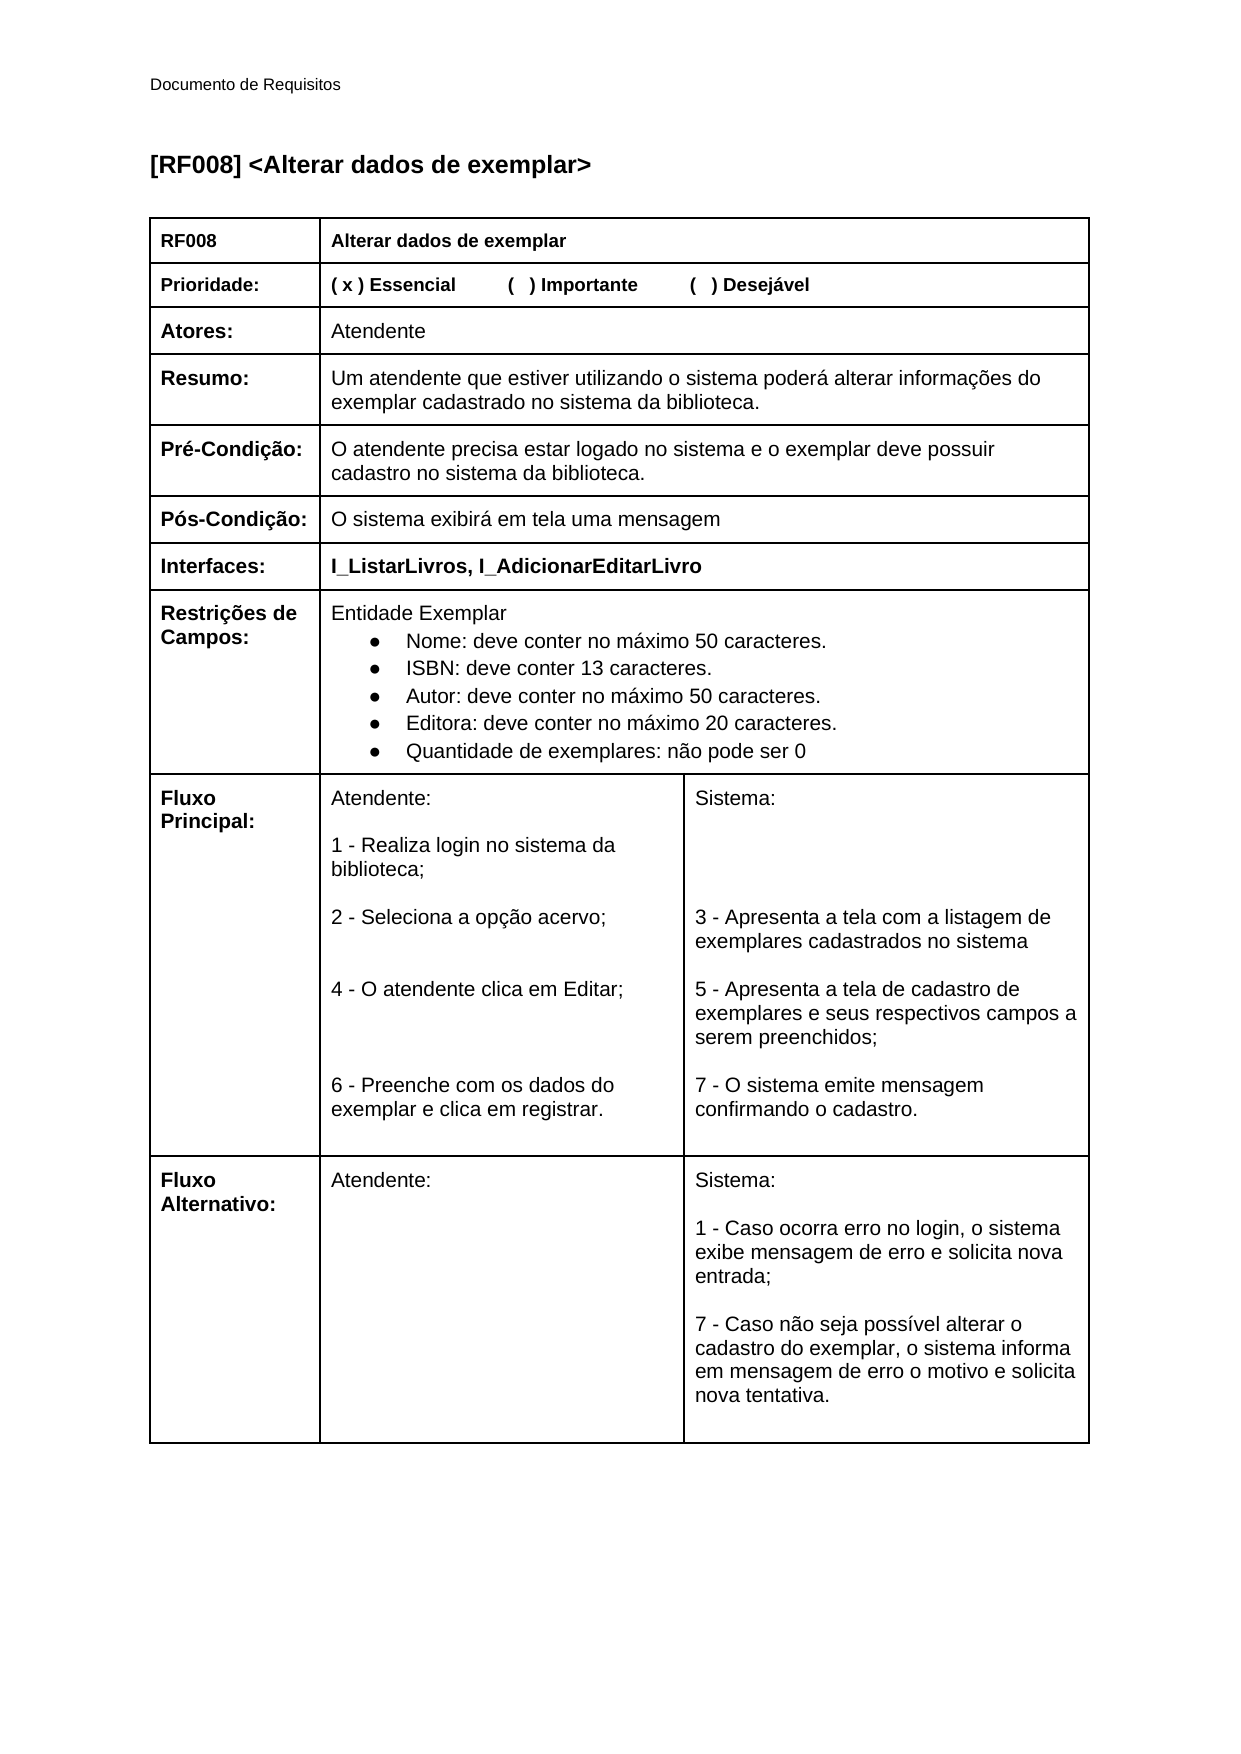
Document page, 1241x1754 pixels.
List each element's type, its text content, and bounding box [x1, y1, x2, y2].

table_cell Um atendente que estiver utilizando o sistema poderá alterar informações do exemplar cadastrado no sistema da biblioteca. [321, 355, 1088, 424]
table_cell Fluxo Alternativo: [151, 1157, 319, 1442]
table_cell Sistema: 3 - Apresenta a tela com a listagem de exemplares cadastrados no sistema 5 - Apresenta a tela de cadastro de exemplares e seus respectivos campos a serem preenchidos; 7 - O sistema emite mensagem confirmando o cadastro. [685, 775, 1088, 1155]
table_cell Prioridade: [151, 264, 319, 306]
table_header Alterar dados de exemplar [321, 219, 1088, 262]
table_cell Atores: [151, 308, 319, 353]
table_cell Pré-Condição: [151, 426, 319, 495]
table_cell Pós-Condição: [151, 497, 319, 542]
table_cell Atendente [321, 308, 1088, 353]
table_cell Restrições de Campos: [151, 591, 319, 773]
subtitle [RF008] <Alterar dados de exemplar> [150, 150, 1090, 179]
table_cell Entidade Exemplar Nome: deve conter no máximo 50 caracteres. ISBN: deve conter 13 caracteres. Autor: deve conter no máximo 50 caracteres. Editora: deve conter no máximo 20 caracteres. Quantidade de exemplares: não pode ser 0 [321, 591, 1088, 773]
table_cell Resumo: [151, 355, 319, 424]
table_cell Atendente: 1 - Realiza login no sistema da biblioteca; 2 - Seleciona a opção acervo; 4 - O atendente clica em Editar; 6 - Preenche com os dados do exemplar e clica em registrar. [321, 775, 683, 1155]
table_cell O sistema exibirá em tela uma mensagem [321, 497, 1088, 542]
table_cell Sistema: 1 - Caso ocorra erro no login, o sistema exibe mensagem de erro e solicita nova entrada; 7 - Caso não seja possível alterar o cadastro do exemplar, o sistema informa em mensagem de erro o motivo e solicita nova tentativa. [685, 1157, 1088, 1442]
table_cell Atendente: [321, 1157, 683, 1442]
table_cell I_ListarLivros, I_AdicionarEditarLivro [321, 544, 1088, 588]
table_cell Interfaces: [151, 544, 319, 588]
table_header RF008 [151, 219, 319, 262]
table_cell O atendente precisa estar logado no sistema e o exemplar deve possuir cadastro no sistema da biblioteca. [321, 426, 1088, 495]
table_cell Fluxo Principal: [151, 775, 319, 1155]
table_cell ( x ) Essencial ( ) Importante ( ) Desejável [321, 264, 1088, 306]
